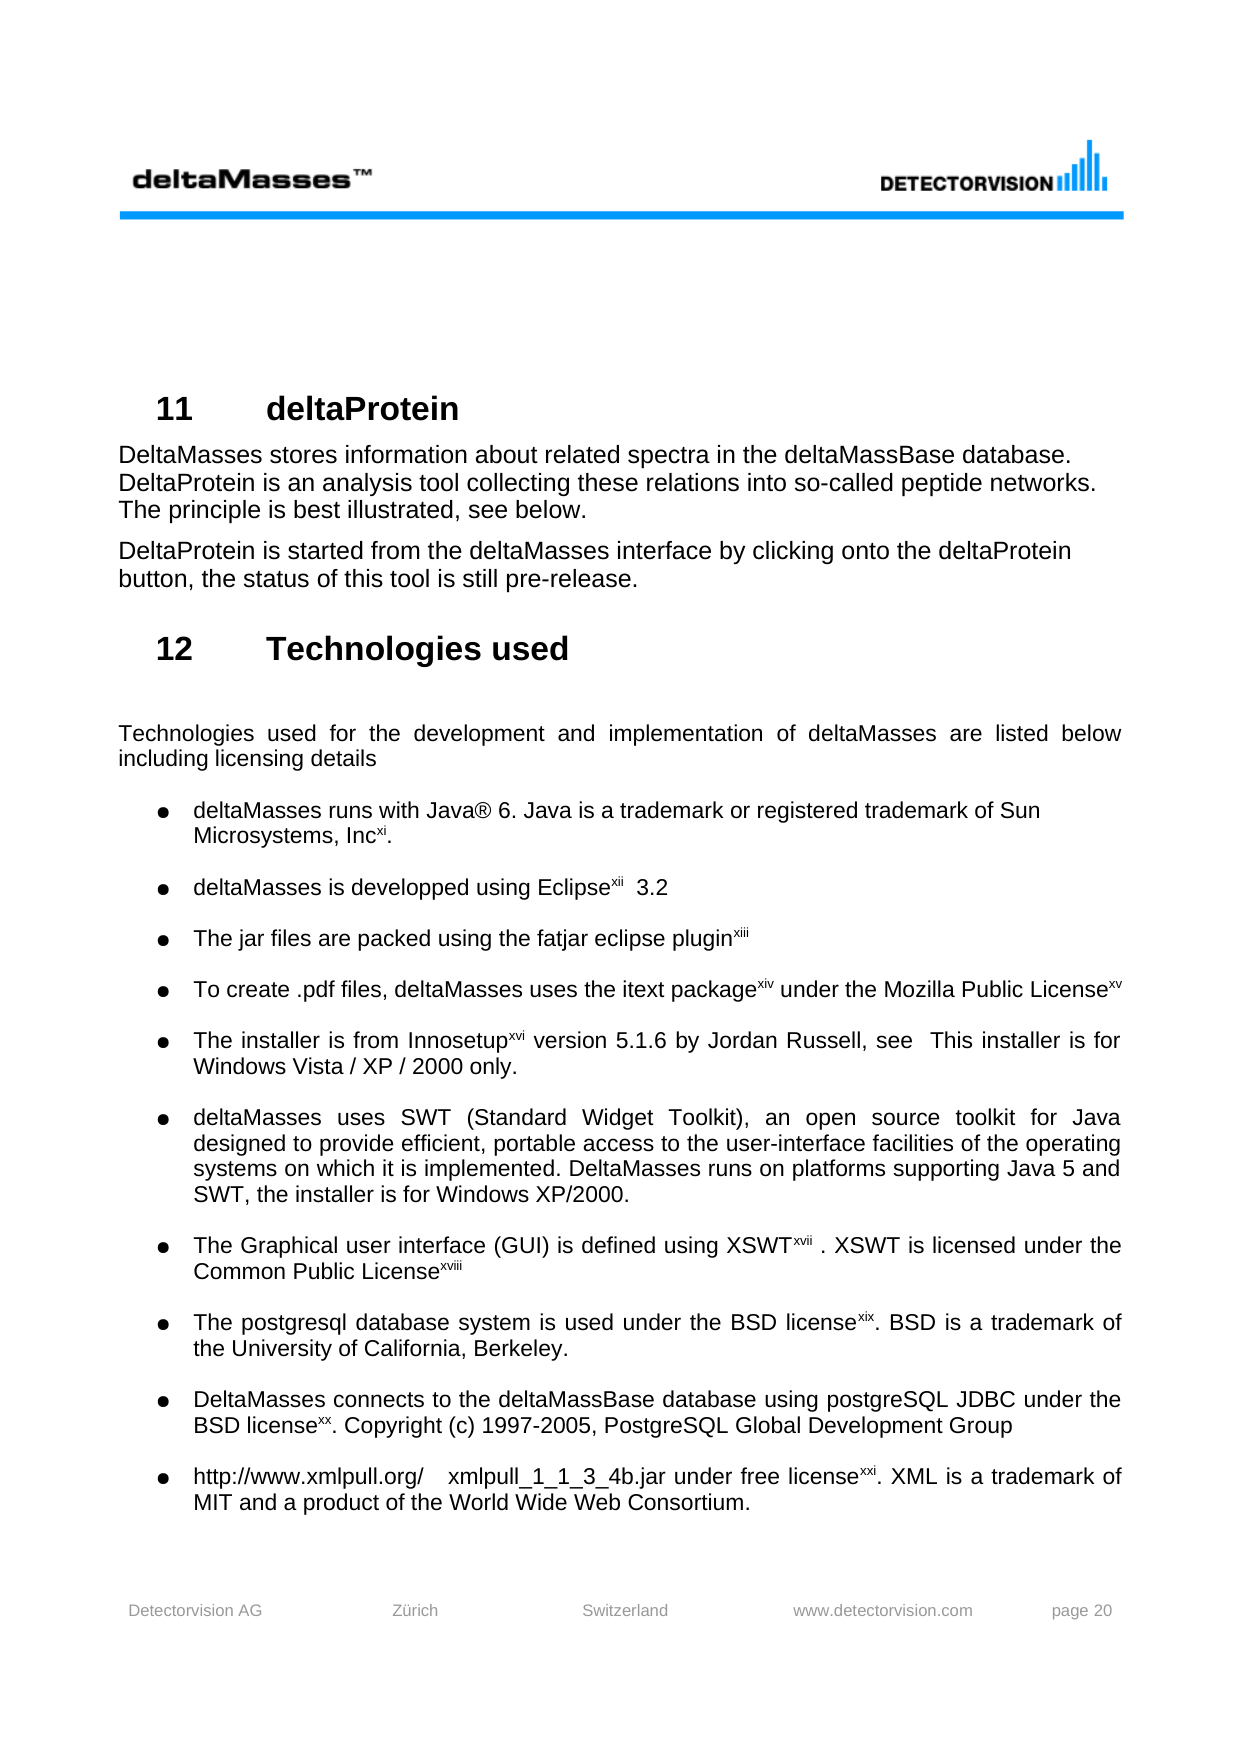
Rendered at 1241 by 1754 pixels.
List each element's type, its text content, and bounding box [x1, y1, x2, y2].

text Technologies used for the development and implementation of deltaMasses are listed below including licensing details [118, 720, 1122, 772]
list The installer is from Innosetup version 5.1.6 by Jordan Russell, see This installer is for Windows Vista / XP / 2000 only. [156, 1028, 1122, 1079]
text DeltaMasses stores information about related spectra in the deltaMassBase database. DeltaProtein is an analysis tool collecting these relations into so-called peptide networks. The principle is best illustrated, see below. [118, 440, 1122, 524]
text DeltaProtein is started from the deltaMasses interface by clicking onto the deltaProtein button, the status of this tool is still pre-release. [118, 537, 1122, 592]
list The Graphical user interface (GUI) is defined using XSWT . XSWT is licensed under the Common Public License [156, 1233, 1122, 1284]
picture [875, 121, 1121, 196]
list http://www.xmlpull.org/ xmlpull_1_1_3_4b.jar under free license. XML is a trademark of MIT and a product of the World Wide Web Consortium. [156, 1463, 1122, 1515]
subtitle 12 Technologies used [118, 630, 1122, 667]
list The jar files are packed using the fatjar eclipse plugin [156, 925, 1122, 951]
list DeltaMasses connects to the deltaMassBase database using postgreSQL JDBC under the BSD license. Copyright (c) 1997-2005, PostgreSQL Global Development Group [156, 1387, 1122, 1438]
list deltaMasses uses SWT (Standard Widget Toolkit), an open source toolkit for Java designed to provide efficient, portable access to the user-interface facilities of the operating systems on which it is implemented. DeltaMasses runs on platforms supporting Java 5 and SWT, the installer is for Windows XP/2000. [156, 1105, 1122, 1207]
list To create .pdf files, deltaMasses uses the itext package under the Mozilla Public License [156, 977, 1122, 1002]
picture [121, 121, 380, 196]
picture [119, 210, 1124, 221]
list The postgresql database system is used under the BSD license. BSD is a trademark of the University of California, Berkeley. [156, 1310, 1122, 1361]
list deltaMasses runs with Java® 6. Java is a trademark or registered trademark of Sun Microsystems, Inc. [156, 797, 1122, 848]
subtitle 11 deltaProtein [118, 390, 1122, 428]
list deltaMasses is developped using Eclipse 3.2 [156, 874, 1122, 900]
